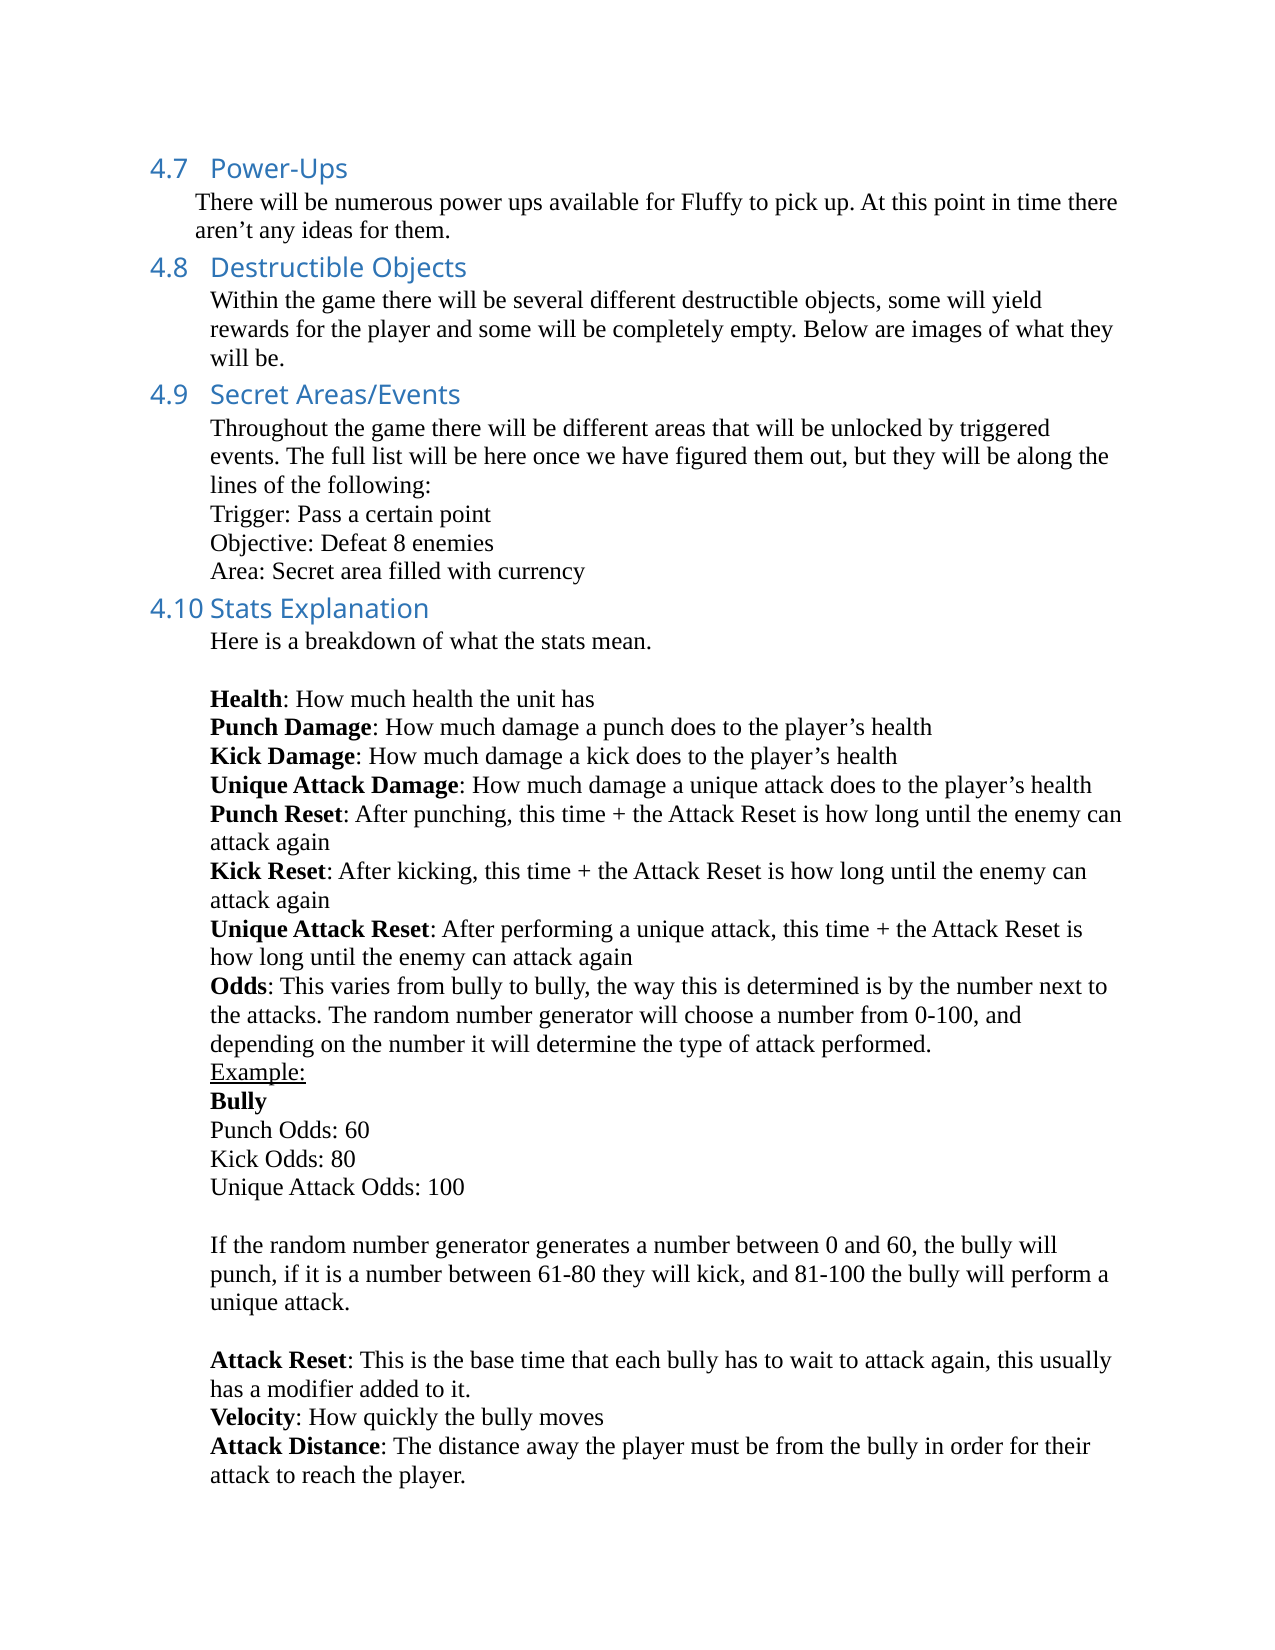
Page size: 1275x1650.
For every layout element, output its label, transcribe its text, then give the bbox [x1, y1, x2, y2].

subtitle Power-Ups [150, 150, 1125, 187]
subtitle Destructible Objects [150, 248, 1125, 285]
text Here is a breakdown of what the stats mean. Health: How much health the unit has Punch Damage: How much damage a punch does to the player’s health Kick Damage: How much damage a kick does to the player’s health Unique Attack Damage: How much damage a unique attack does to the player’s health Punch Reset: After punching, this time + the Attack Reset is how long until the enemy can attack again Kick Reset: After kicking, this time + the Attack Reset is how long until the enemy can attack again Unique Attack Reset: After performing a unique attack, this time + the Attack Reset is how long until the enemy can attack again Odds: This varies from bully to bully, the way this is determined is by the number next to the attacks. The random number generator will choose a number from 0-100, and depending on the number it will determine the type of attack performed. Example: Bully Punch Odds: 60 Kick Odds: 80 Unique Attack Odds: 100 If the random number generator generates a number between 0 and 60, the bully will punch, if it is a number between 61-80 they will kick, and 81-100 the bully will perform a unique attack. Attack Reset: This is the base time that each bully has to wait to attack again, this usually has a modifier added to it. Velocity: How quickly the bully moves Attack Distance: The distance away the player must be from the bully in order for their attack to reach the player. [210, 626, 1125, 1489]
text Throughout the game there will be different areas that will be unlocked by triggered events. The full list will be here once we have figured them out, but they will be along the lines of the following: [210, 413, 1125, 499]
subtitle Stats Explanation [150, 589, 1125, 626]
text Within the game there will be several different destructible objects, some will yield rewards for the player and some will be completely empty. Below are images of what they will be. [210, 285, 1125, 372]
subtitle Secret Areas/Events [150, 376, 1125, 413]
text Trigger: Pass a certain point Objective: Defeat 8 enemies Area: Secret area filled with currency [210, 499, 1125, 585]
text There will be numerous power ups available for Fluffy to pick up. At this point in time there aren’t any ideas for them. [195, 187, 1125, 244]
